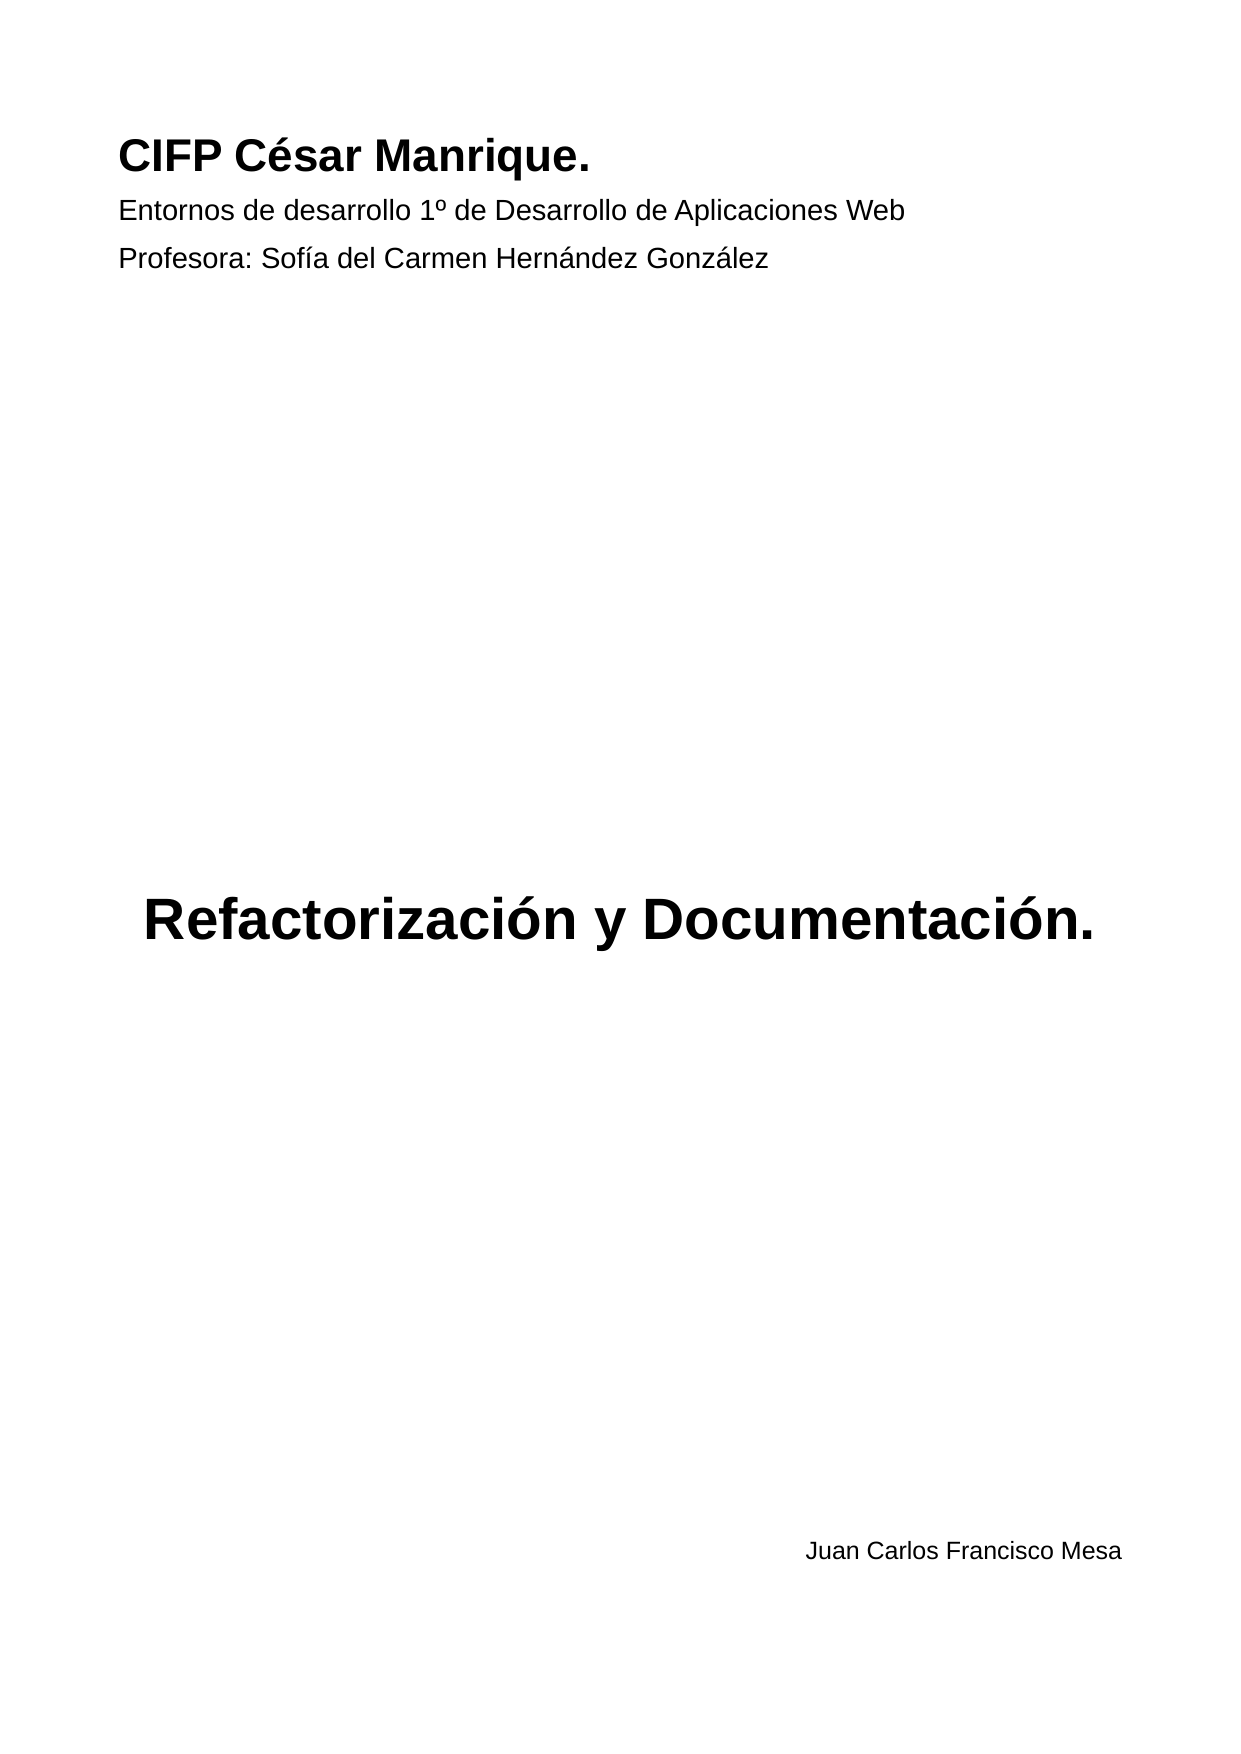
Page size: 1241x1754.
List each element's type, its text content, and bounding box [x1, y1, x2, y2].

text Entornos de desarrollo 1º de Desarrollo de Aplicaciones Web [118, 193, 1122, 227]
text Profesora: Sofía del Carmen Hernández González [118, 241, 1122, 275]
title Refactorización y Documentación. [118, 885, 1122, 952]
title CIFP César Manrique. [118, 128, 1122, 181]
text Juan Carlos Francisco Mesa [118, 1536, 1122, 1565]
